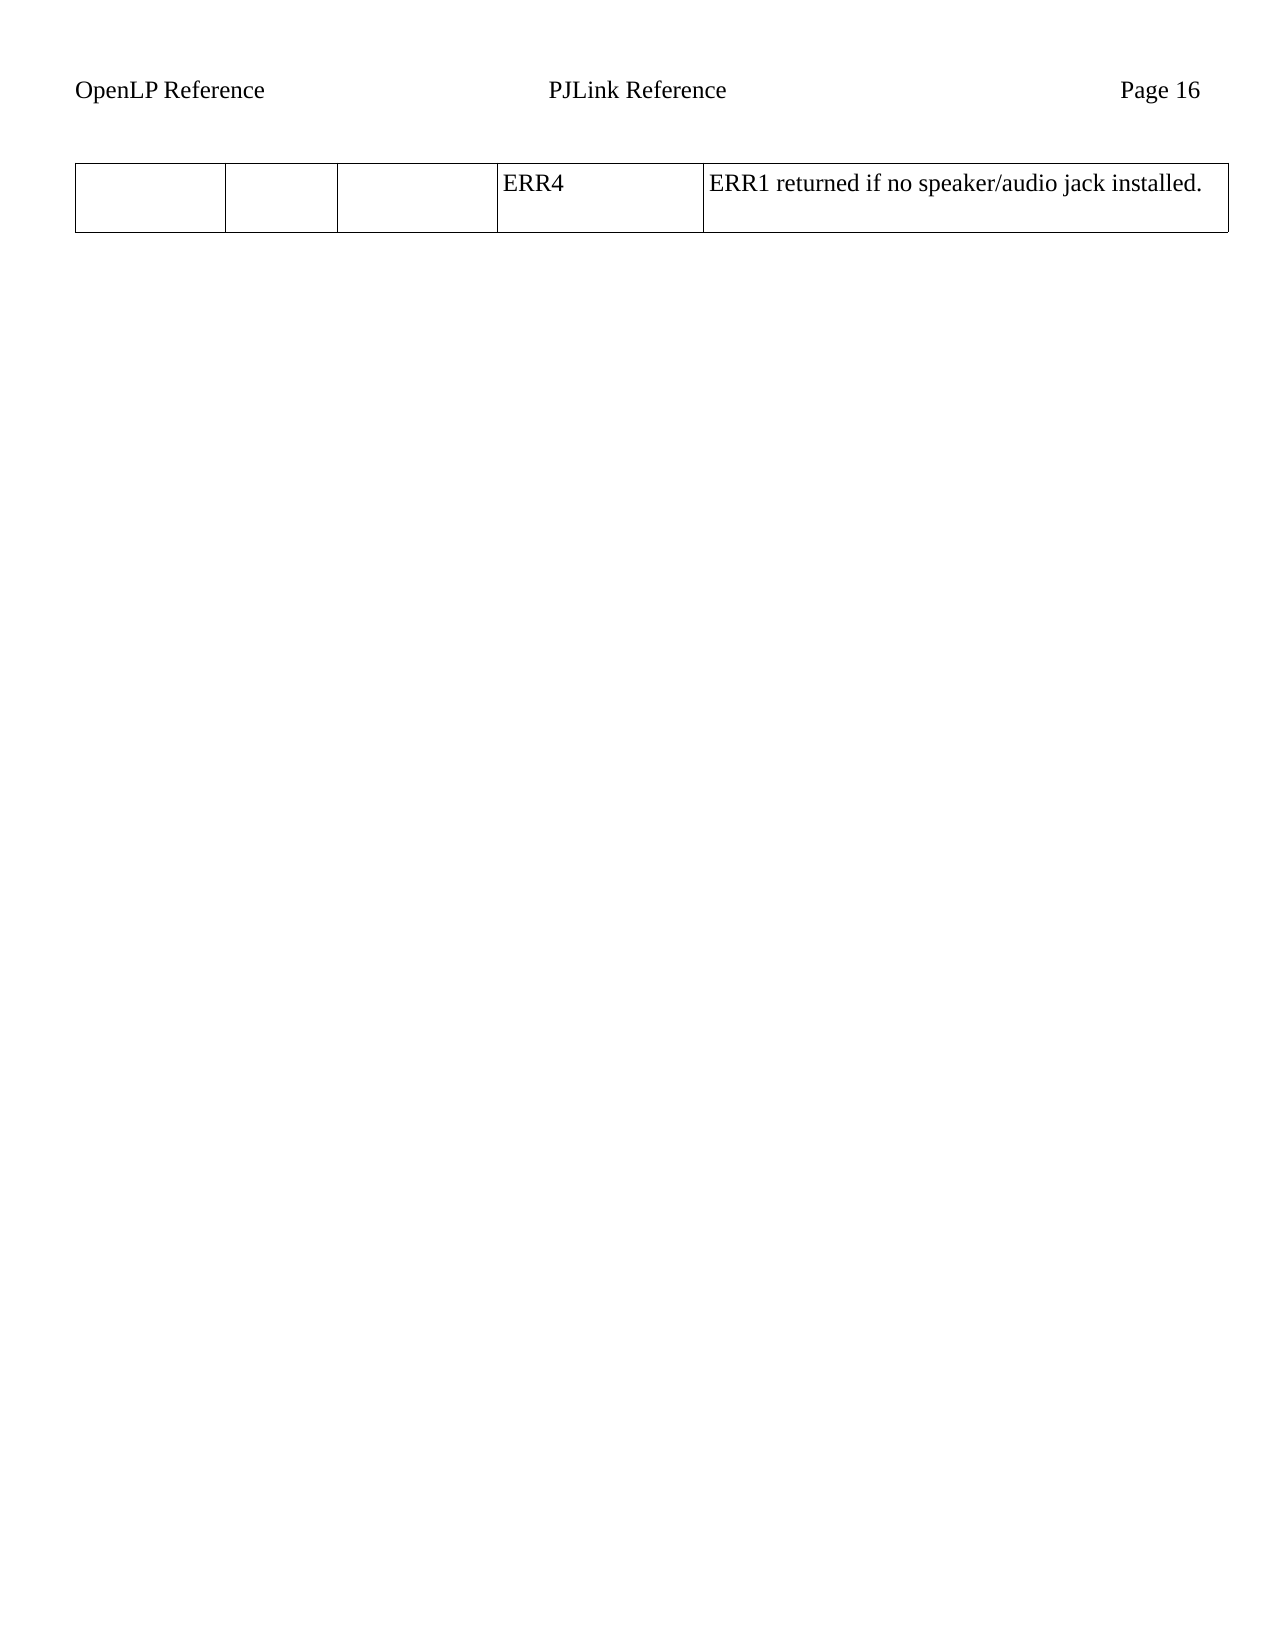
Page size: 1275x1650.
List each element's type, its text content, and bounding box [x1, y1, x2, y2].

table_cell [76, 164, 225, 232]
table_cell [226, 164, 337, 232]
table_cell ERR1 returned if no speaker/audio jack installed. [704, 164, 1228, 232]
table_cell ERR4 [498, 164, 703, 232]
table_cell [338, 164, 497, 232]
